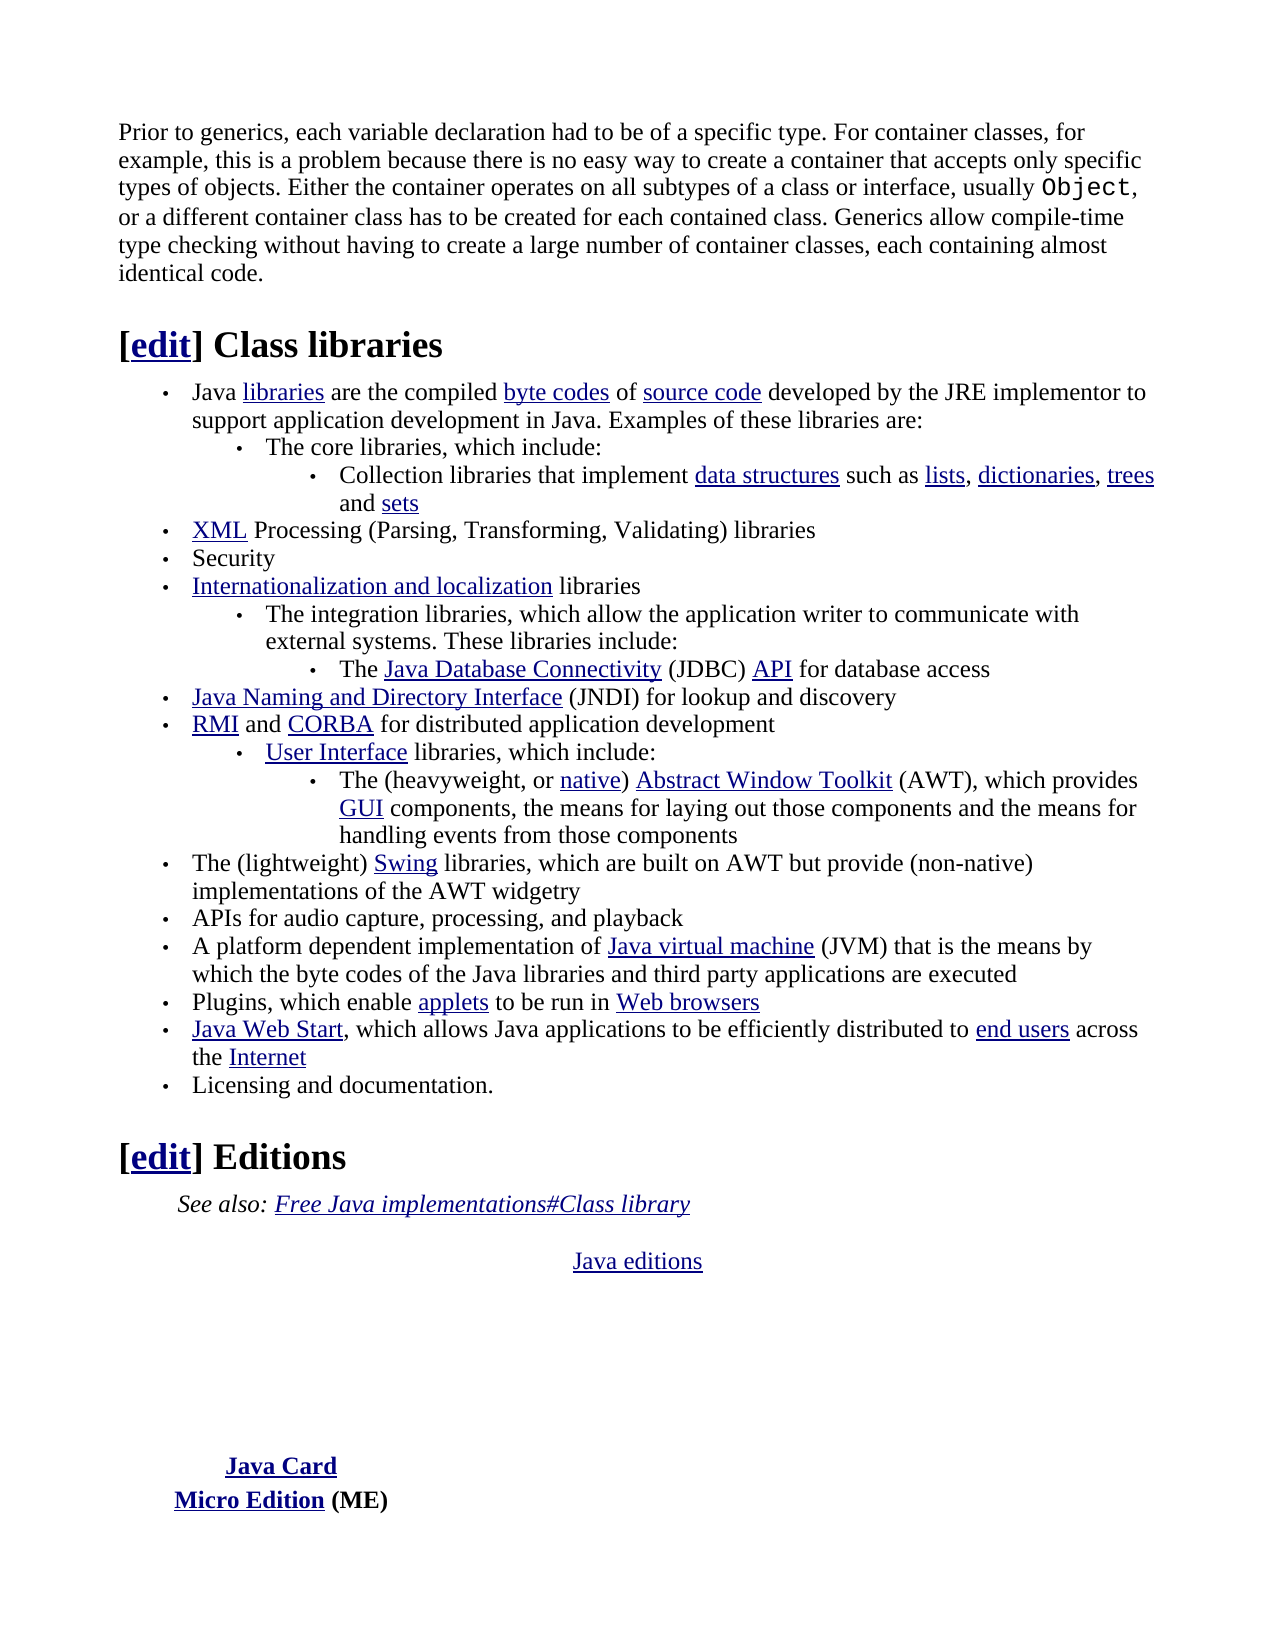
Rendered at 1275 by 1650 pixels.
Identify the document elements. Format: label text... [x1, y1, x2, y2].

list Internationalization and localization libraries [162, 572, 1157, 600]
list The (lightweight) Swing libraries, which are built on AWT but provide (non-native) implementations of the AWT widgetry [162, 849, 1157, 904]
list Java libraries are the compiled byte codes of source code developed by the JRE implementor to support application development in Java. Examples of these libraries are: [162, 378, 1157, 433]
list The Java Database Connectivity (JDBC) API for database access [309, 655, 1157, 683]
table_cell Micro Edition (ME) [118, 1483, 444, 1517]
table_cell Java Card [118, 1450, 444, 1483]
text Prior to generics, each variable declaration had to be of a specific type. For container classes, for example, this is a problem because there is no easy way to create a container that accepts only specific types of objects. Either the container operates on all subtypes of a class or interface, usually Object, or a different container class has to be created for each contained class. Generics allow compile-time type checking without having to create a large number of container classes, each containing almost identical code. [118, 118, 1157, 286]
list User Interface libraries, which include: [236, 738, 1157, 766]
list The integration libraries, which allow the application writer to communicate with external systems. These libraries include: [236, 600, 1157, 655]
list Java Naming and Directory Interface (JNDI) for lookup and discovery [162, 683, 1157, 711]
list Security [162, 544, 1157, 572]
list See also: Free Java implementations#Class library [177, 1190, 1157, 1218]
subtitle [edit] Class libraries [118, 324, 1157, 366]
list The core libraries, which include: [236, 433, 1157, 461]
subtitle [edit] Editions [118, 1136, 1157, 1177]
list Collection libraries that implement data structures such as lists, dictionaries, trees and sets [309, 461, 1157, 517]
list APIs for audio capture, processing, and playback [162, 904, 1157, 932]
text Java editions [118, 1247, 1157, 1275]
list XML Processing (Parsing, Transforming, Validating) libraries [162, 517, 1157, 544]
table_header [118, 1275, 444, 1449]
list RMI and CORBA for distributed application development [162, 711, 1157, 738]
list Licensing and documentation. [162, 1071, 1157, 1098]
list The (heavyweight, or native) Abstract Window Toolkit (AWT), which provides GUI components, the means for laying out those components and the means for handling events from those components [309, 766, 1157, 849]
list Java Web Start, which allows Java applications to be efficiently distributed to end users across the Internet [162, 1015, 1157, 1071]
list A platform dependent implementation of Java virtual machine (JVM) that is the means by which the byte codes of the Java libraries and third party applications are executed [162, 932, 1157, 988]
list Plugins, which enable applets to be run in Web browsers [162, 988, 1157, 1015]
